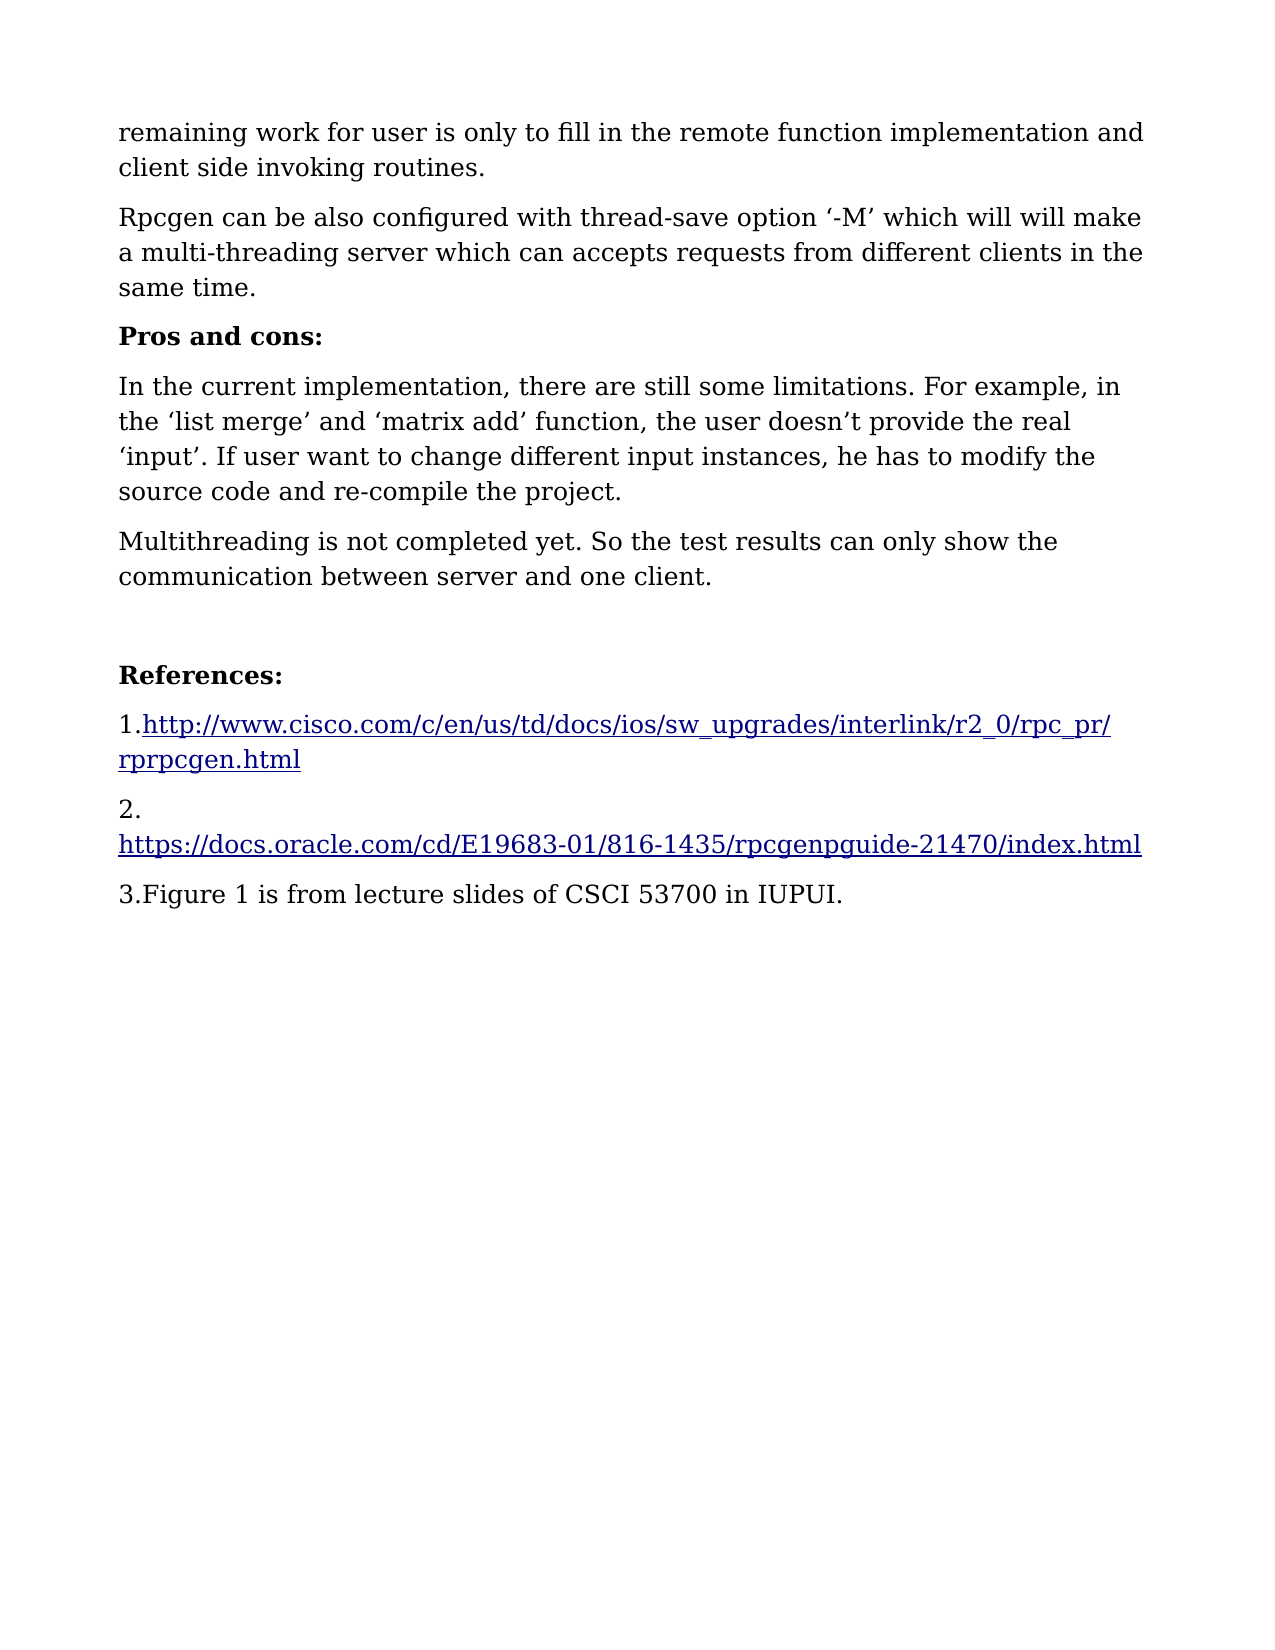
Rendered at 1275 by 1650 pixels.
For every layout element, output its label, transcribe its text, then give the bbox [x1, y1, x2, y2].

text References: [118, 661, 1157, 690]
text 3.Figure 1 is from lecture slides of CSCI 53700 in IUPUI. [118, 880, 1157, 909]
text Pros and cons: [118, 322, 1157, 352]
text remaining work for user is only to fill in the remote function implementation and client side invoking routines. [118, 118, 1157, 182]
text In the current implementation, there are still some limitations. For example, in the ‘list merge’ and ‘matrix add’ function, the user doesn’t provide the real ‘input’. If user want to change different input instances, he has to modify the source code and re-compile the project. [118, 372, 1157, 506]
text Multithreading is not completed yet. So the test results can only show the communication between server and one client. [118, 527, 1157, 591]
text 2. https://docs.oracle.com/cd/E19683-01/816-1435/rpcgenpguide-21470/index.html [118, 795, 1157, 859]
text Rpcgen can be also configured with thread-save option ‘-M’ which will will make a multi-threading server which can accepts requests from different clients in the same time. [118, 203, 1157, 302]
text 1.http://www.cisco.com/c/en/us/td/docs/ios/sw_upgrades/interlink/r2_0/rpc_pr/rprpcgen.html [118, 711, 1157, 775]
